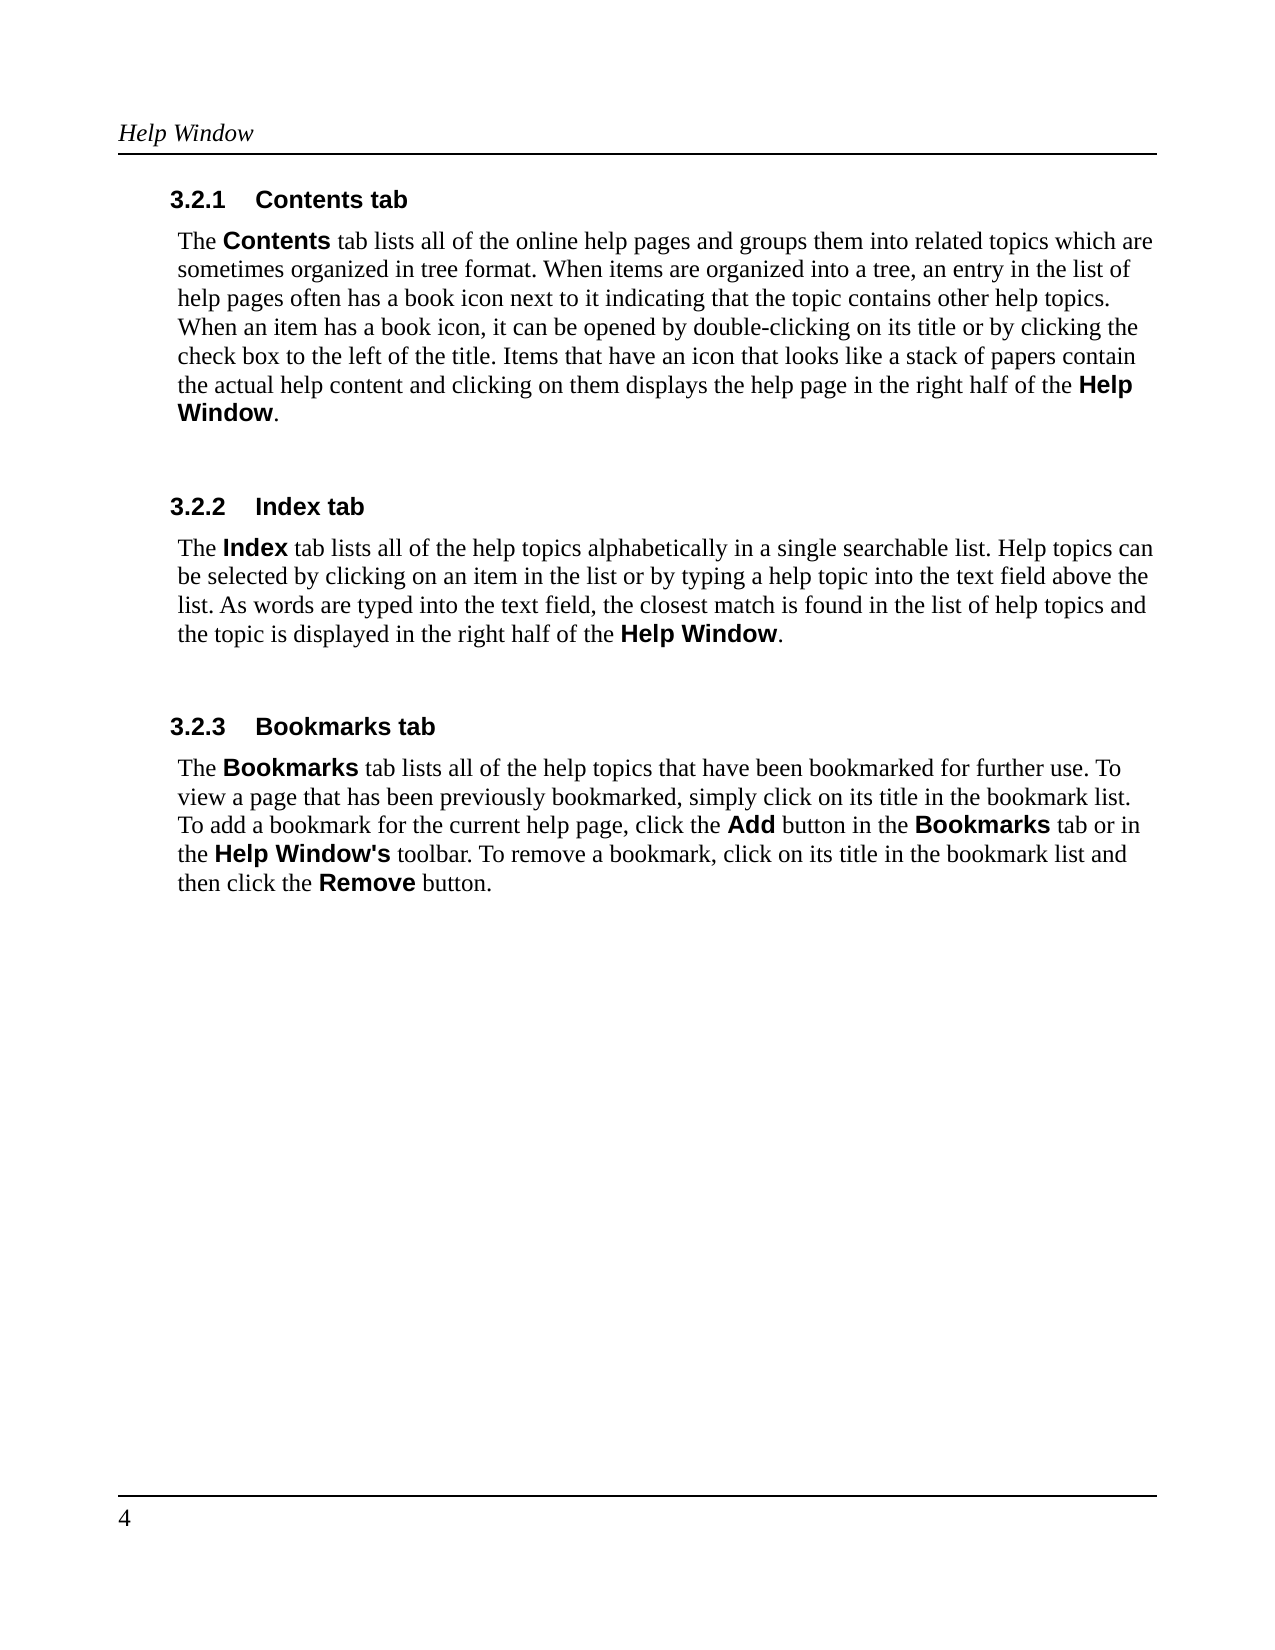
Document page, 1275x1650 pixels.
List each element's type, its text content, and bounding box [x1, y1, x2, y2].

text The Contents tab lists all of the online help pages and groups them into related topics which are sometimes organized in tree format. When items are organized into a tree, an entry in the list of help pages often has a book icon next to it indicating that the topic contains other help topics. When an item has a book icon, it can be opened by double-clicking on its title or by clicking the check box to the left of the title. Items that have an icon that looks like a stack of papers contain the actual help content and clicking on them displays the help page in the right half of the Help Window. [177, 226, 1157, 427]
subtitle Contents tab [163, 185, 1157, 214]
subtitle Index tab [163, 492, 1157, 521]
subtitle Bookmarks tab [163, 712, 1157, 741]
text The Index tab lists all of the help topics alphabetically in a single searchable list. Help topics can be selected by clicking on an item in the list or by typing a help topic into the text field above the list. As words are typed into the text field, the closest match is found in the list of help topics and the topic is displayed in the right half of the Help Window. [177, 532, 1157, 648]
text The Bookmarks tab lists all of the help topics that have been bookmarked for further use. To view a page that has been previously bookmarked, simply click on its title in the bookmark list. To add a bookmark for the current help page, click the Add button in the Bookmarks tab or in the Help Window's toolbar. To remove a bookmark, click on its title in the bookmark list and then click the Remove button. [177, 753, 1157, 897]
